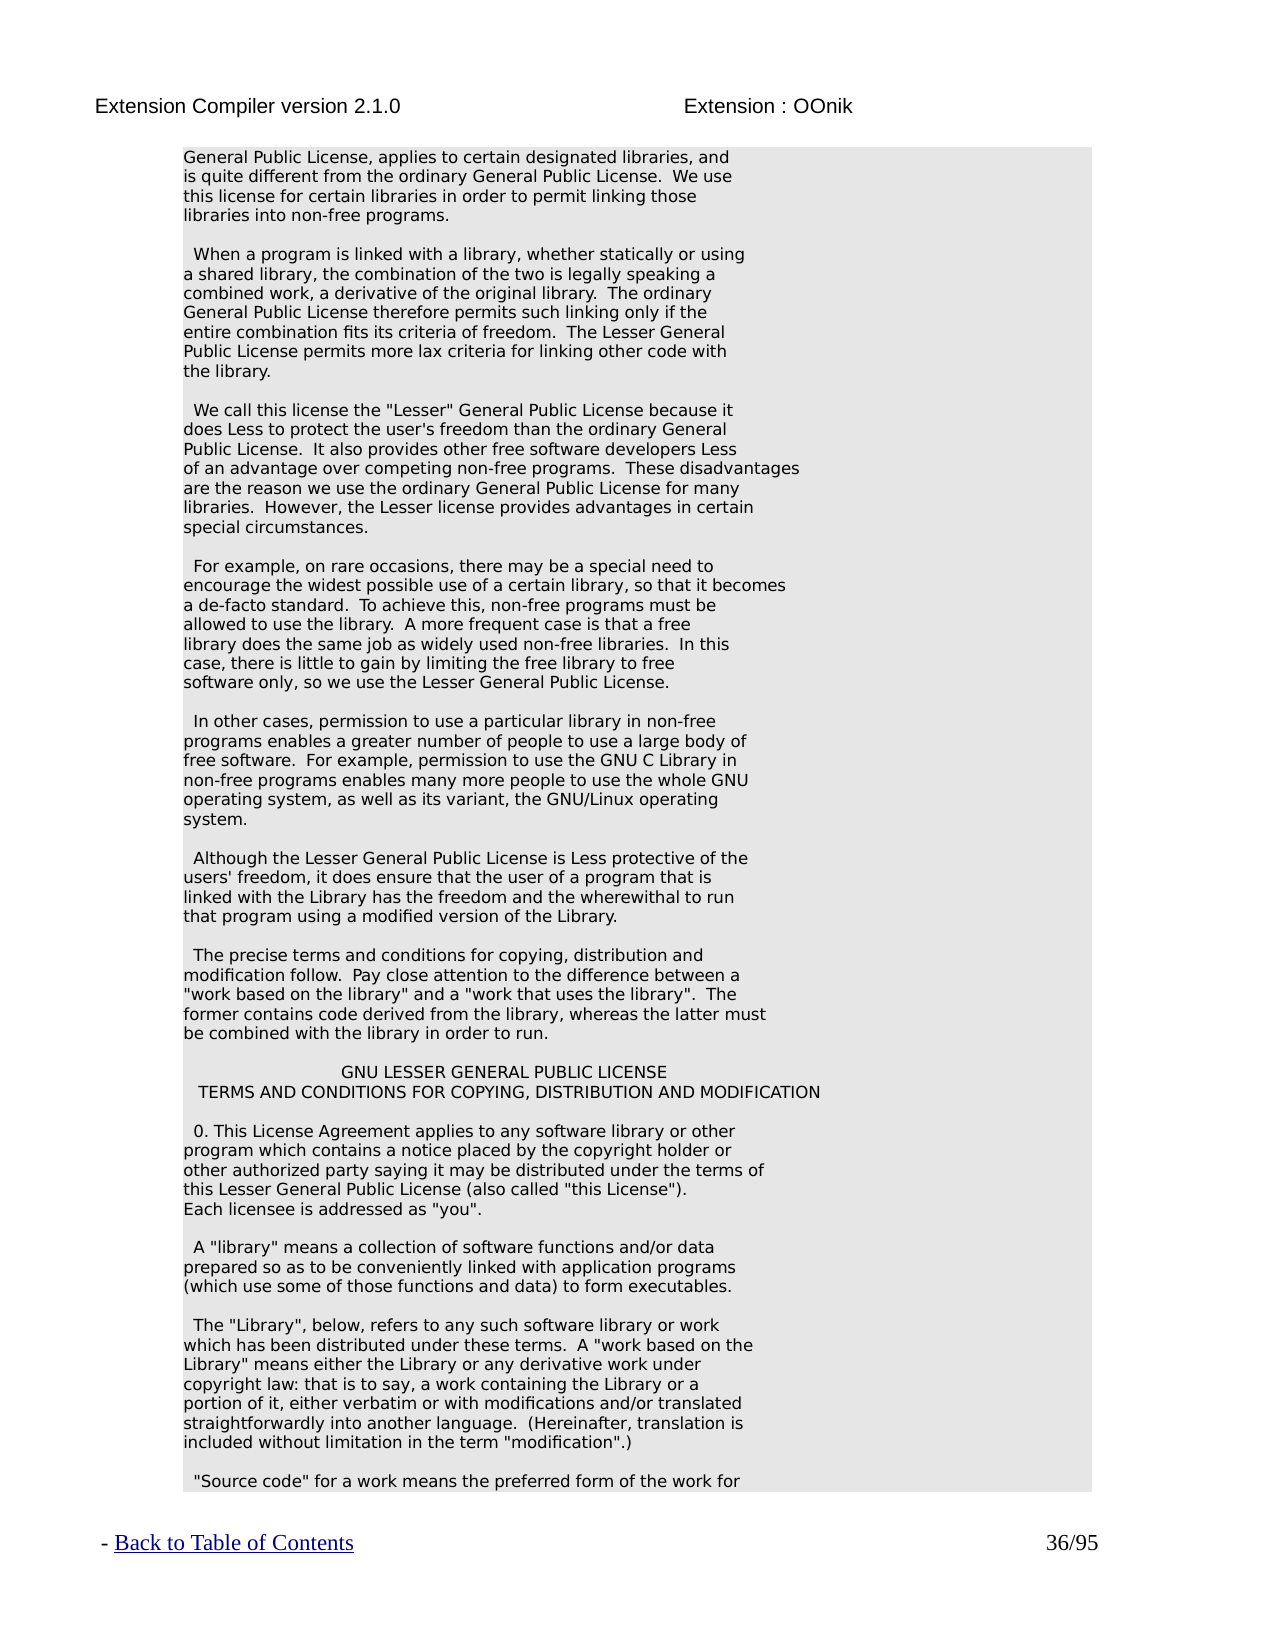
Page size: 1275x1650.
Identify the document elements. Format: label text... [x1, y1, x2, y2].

text former contains code derived from the library, whereas the latter must [183, 1004, 1092, 1024]
text portion of it, either verbatim or with modifications and/or translated [183, 1394, 1092, 1414]
text non-free programs enables many more people to use the whole GNU [183, 771, 1092, 790]
text TERMS AND CONDITIONS FOR COPYING, DISTRIBUTION AND MODIFICATION [183, 1082, 1092, 1102]
text does Less to protect the user's freedom than the ordinary General [183, 420, 1092, 440]
text For example, on rare occasions, there may be a special need to [183, 557, 1092, 576]
text program which contains a notice placed by the copyright holder or [183, 1141, 1092, 1160]
text special circumstances. [183, 518, 1092, 537]
text Although the Lesser General Public License is Less protective of the [183, 849, 1092, 868]
text copyright law: that is to say, a work containing the Library or a [183, 1375, 1092, 1394]
text We call this license the "Lesser" General Public License because it [183, 401, 1092, 420]
text GNU LESSER GENERAL PUBLIC LICENSE [183, 1063, 1092, 1082]
text this Lesser General Public License (also called "this License"). [183, 1180, 1092, 1199]
text Public License. It also provides other free software developers Less [183, 440, 1092, 459]
text In other cases, permission to use a particular library in non-free [183, 712, 1092, 732]
text (which use some of those functions and data) to form executables. [183, 1277, 1092, 1297]
text Each licensee is addressed as "you". [183, 1199, 1092, 1219]
text be combined with the library in order to run. [183, 1024, 1092, 1043]
text are the reason we use the ordinary General Public License for many [183, 479, 1092, 498]
text libraries into non-free programs. [183, 206, 1092, 225]
text Public License permits more lax criteria for linking other code with [183, 342, 1092, 362]
text case, there is little to gain by limiting the free library to free [183, 654, 1092, 673]
text allowed to use the library. A more frequent case is that a free [183, 615, 1092, 634]
text "Source code" for a work means the preferred form of the work for [183, 1472, 1092, 1492]
text Library" means either the Library or any derivative work under [183, 1355, 1092, 1375]
text straightforwardly into another language. (Hereinafter, translation is [183, 1414, 1092, 1433]
text General Public License, applies to certain designated libraries, and [183, 147, 1092, 167]
text system. [183, 810, 1092, 829]
text "work based on the library" and a "work that uses the library". The [183, 985, 1092, 1004]
text entire combination fits its criteria of freedom. The Lesser General [183, 323, 1092, 342]
text The precise terms and conditions for copying, distribution and [183, 946, 1092, 966]
text this license for certain libraries in order to permit linking those [183, 186, 1092, 206]
text programs enables a greater number of people to use a large body of [183, 732, 1092, 751]
text other authorized party saying it may be distributed under the terms of [183, 1160, 1092, 1180]
text A "library" means a collection of software functions and/or data [183, 1238, 1092, 1258]
text a de-facto standard. To achieve this, non-free programs must be [183, 596, 1092, 615]
text The "Library", below, refers to any such software library or work [183, 1316, 1092, 1336]
text that program using a modified version of the Library. [183, 907, 1092, 927]
text General Public License therefore permits such linking only if the [183, 303, 1092, 323]
text users' freedom, it does ensure that the user of a program that is [183, 868, 1092, 888]
text is quite different from the ordinary General Public License. We use [183, 167, 1092, 186]
text combined work, a derivative of the original library. The ordinary [183, 284, 1092, 303]
text a shared library, the combination of the two is legally speaking a [183, 264, 1092, 284]
text which has been distributed under these terms. A "work based on the [183, 1336, 1092, 1355]
text software only, so we use the Lesser General Public License. [183, 673, 1092, 693]
text the library. [183, 362, 1092, 381]
text prepared so as to be conveniently linked with application programs [183, 1258, 1092, 1277]
text modification follow. Pay close attention to the difference between a [183, 966, 1092, 985]
text library does the same job as widely used non-free libraries. In this [183, 634, 1092, 654]
text of an advantage over competing non-free programs. These disadvantages [183, 459, 1092, 479]
text operating system, as well as its variant, the GNU/Linux operating [183, 790, 1092, 810]
text When a program is linked with a library, whether statically or using [183, 245, 1092, 264]
text free software. For example, permission to use the GNU C Library in [183, 751, 1092, 771]
text libraries. However, the Lesser license provides advantages in certain [183, 498, 1092, 518]
text 0. This License Agreement applies to any software library or other [183, 1121, 1092, 1141]
text linked with the Library has the freedom and the wherewithal to run [183, 888, 1092, 907]
text encourage the widest possible use of a certain library, so that it becomes [183, 576, 1092, 596]
text included without limitation in the term "modification".) [183, 1433, 1092, 1453]
